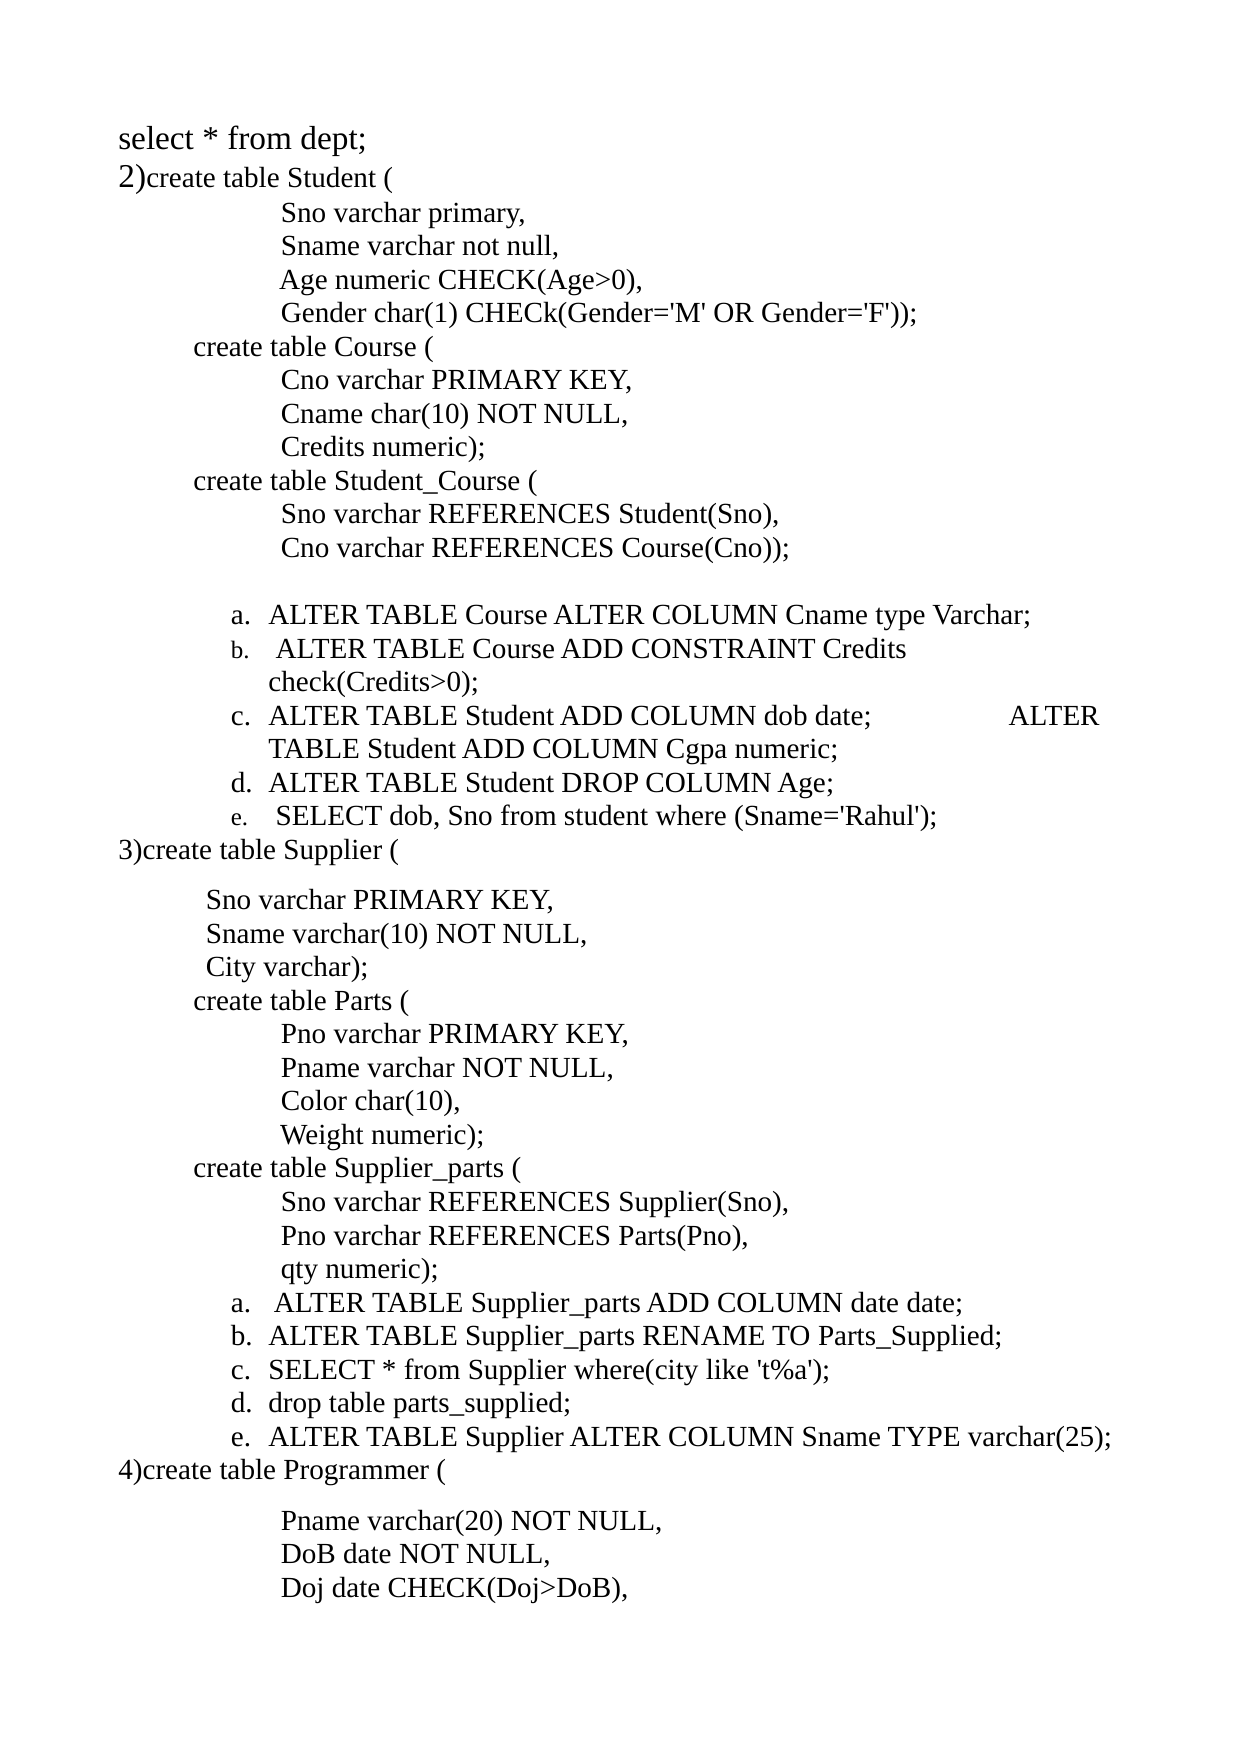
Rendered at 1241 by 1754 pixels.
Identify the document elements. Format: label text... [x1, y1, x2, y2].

list SELECT dob, Sno from student where (Sname='Rahul'); [231, 798, 1122, 832]
text Credits numeric); [193, 429, 1122, 463]
list ALTER TABLE Course ADD CONSTRAINT Credits check(Credits>0); [231, 631, 1122, 698]
list ALTER TABLE Student DROP COLUMN Age; [231, 765, 1122, 798]
text Doj date CHECK(Doj>DoB), [193, 1570, 1122, 1603]
list 4)create table Programmer ( [118, 1452, 1122, 1486]
text Pno varchar PRIMARY KEY, [193, 1016, 1122, 1050]
text Gender char(1) CHECk(Gender='M' OR Gender='F')); [193, 295, 1122, 329]
text DoB date NOT NULL, [193, 1536, 1122, 1570]
text Cno varchar REFERENCES Course(Cno)); [193, 530, 1122, 564]
text Sname varchar not null, [193, 228, 1122, 262]
list drop table parts_supplied; [231, 1385, 1122, 1419]
list ALTER TABLE Supplier ALTER COLUMN Sname TYPE varchar(25); [231, 1419, 1122, 1452]
text create table Parts ( [193, 983, 1122, 1016]
text Weight numeric); [193, 1117, 1122, 1151]
text Cname char(10) NOT NULL, [193, 396, 1122, 429]
list 3)create table Supplier ( [118, 832, 1122, 866]
list SELECT * from Supplier where(city like 't%a'); [231, 1352, 1122, 1385]
text City varchar); [118, 949, 1122, 983]
text select * from dept; [118, 118, 1122, 156]
text Sno varchar primary, [193, 195, 1122, 228]
text Pname varchar(20) NOT NULL, [193, 1503, 1122, 1536]
list ALTER TABLE Supplier_parts RENAME TO Parts_Supplied; [231, 1318, 1122, 1352]
text Pno varchar REFERENCES Parts(Pno), [193, 1218, 1122, 1251]
text Age numeric CHECK(Age>0), [193, 262, 1122, 295]
text Sno varchar PRIMARY KEY, [118, 882, 1122, 916]
text Cno varchar PRIMARY KEY, [193, 362, 1122, 396]
text Pname varchar NOT NULL, [193, 1050, 1122, 1083]
text 2)create table Student ( [118, 156, 1122, 195]
list ALTER TABLE Supplier_parts ADD COLUMN date date; [231, 1285, 1122, 1318]
text Color char(10), [193, 1083, 1122, 1117]
text Sno varchar REFERENCES Student(Sno), [193, 497, 1122, 530]
text create table Course ( [193, 329, 1122, 362]
list ALTER TABLE Student ADD COLUMN dob date; ALTER TABLE Student ADD COLUMN Cgpa numeric; [231, 698, 1122, 765]
text Sno varchar REFERENCES Supplier(Sno), [193, 1184, 1122, 1218]
text create table Supplier_parts ( [193, 1151, 1122, 1184]
list ALTER TABLE Course ALTER COLUMN Cname type Varchar; [231, 597, 1122, 631]
text create table Student_Course ( [193, 463, 1122, 497]
text Sname varchar(10) NOT NULL, [118, 916, 1122, 949]
text qty numeric); [193, 1251, 1122, 1285]
